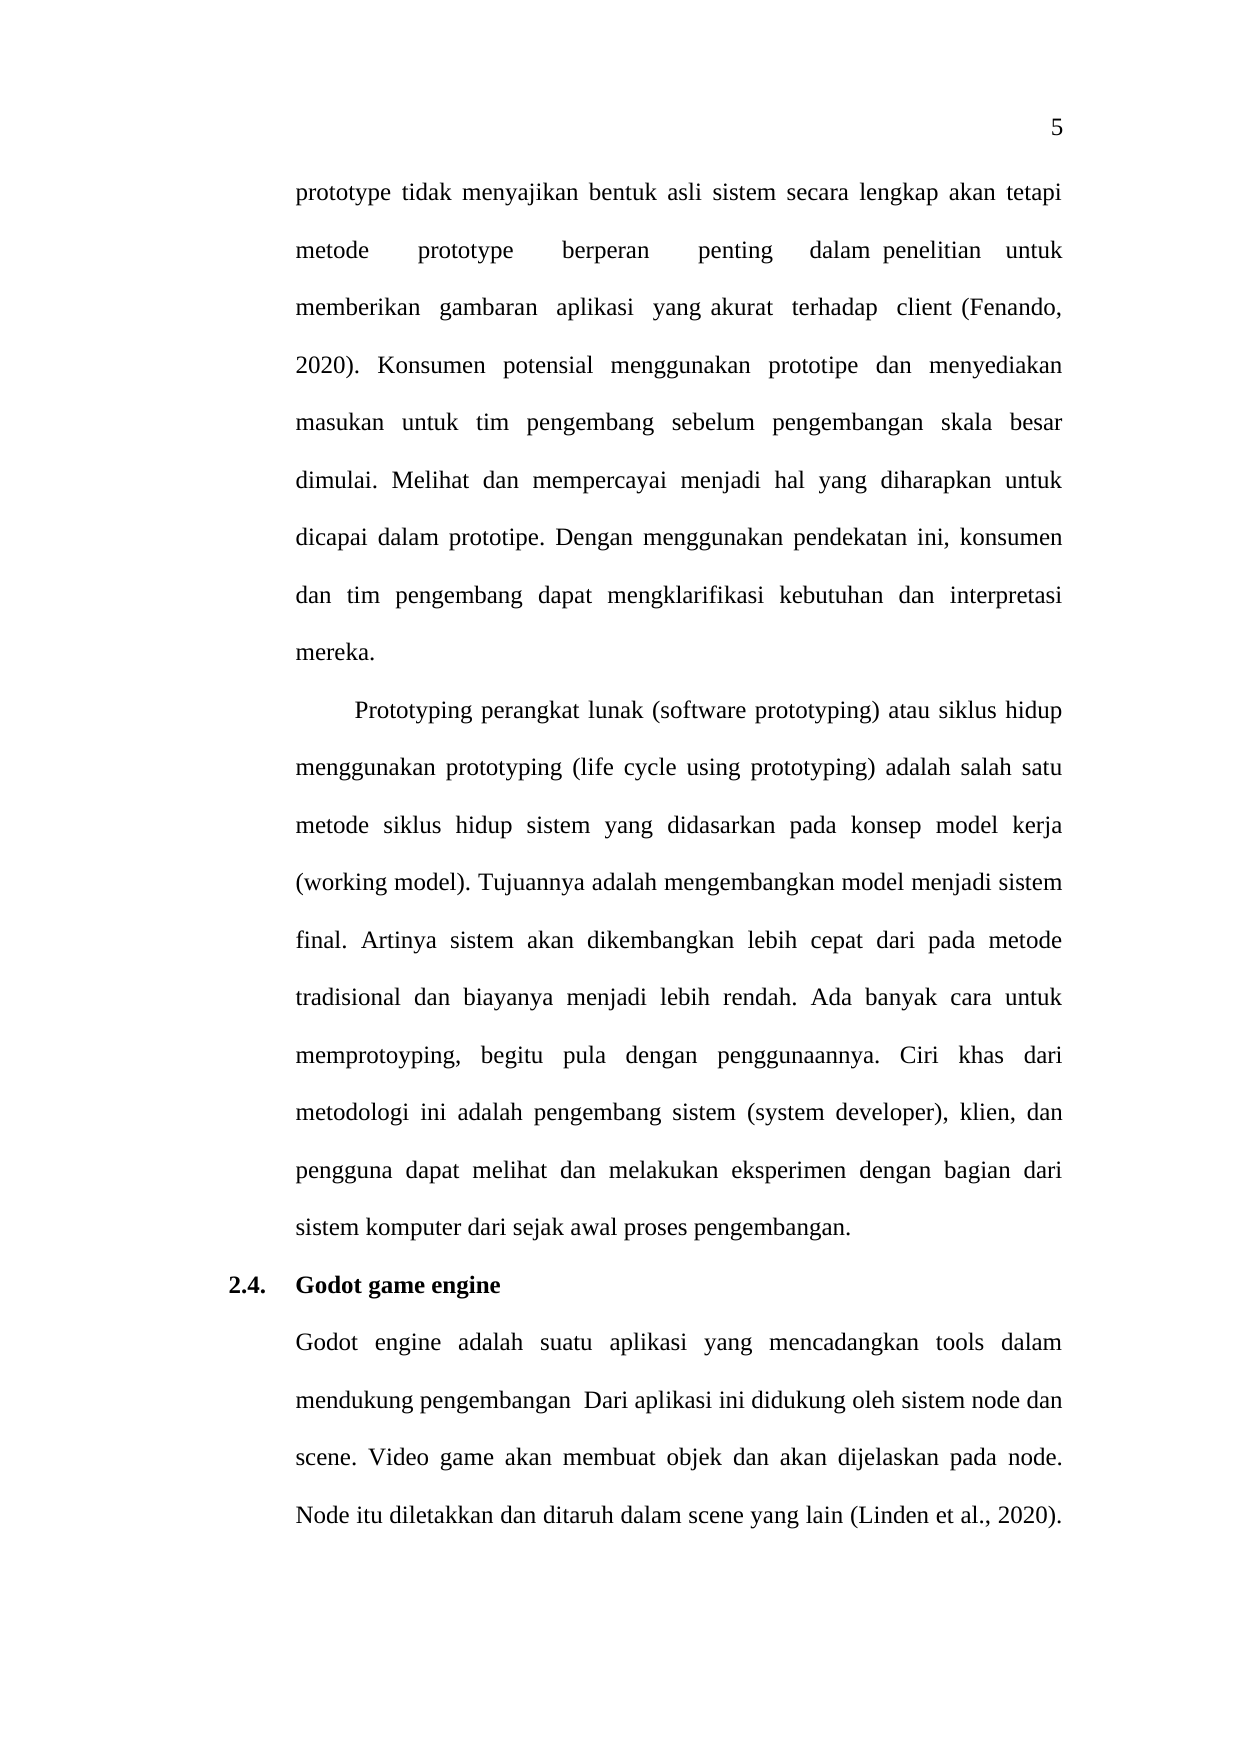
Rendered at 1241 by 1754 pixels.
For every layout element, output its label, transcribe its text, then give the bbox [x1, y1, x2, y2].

list Godot game engine [266, 1270, 1063, 1298]
subtitle prototype tidak menyajikan bentuk asli sistem secara lengkap akan tetapi metode prototype berperan penting dalam penelitian untuk memberikan gambaran aplikasi yang akurat terhadap client (Fenando, 2020). Konsumen potensial menggunakan prototipe dan menyediakan masukan untuk tim pengembang sebelum pengembangan skala besar dimulai. Melihat dan mempercayai menjadi hal yang diharapkan untuk dicapai dalam prototipe. Dengan menggunakan pendekatan ini, konsumen dan tim pengembang dapat mengklarifikasi kebutuhan dan interpretasi mereka. [295, 177, 1063, 666]
subtitle Prototyping perangkat lunak (software prototyping) atau siklus hidup menggunakan prototyping (life cycle using prototyping) adalah salah satu metode siklus hidup sistem yang didasarkan pada konsep model kerja (working model). Tujuannya adalah mengembangkan model menjadi sistem final. Artinya sistem akan dikembangkan lebih cepat dari pada metode tradisional dan biayanya menjadi lebih rendah. Ada banyak cara untuk memprotoyping, begitu pula dengan penggunaannya. Ciri khas dari metodologi ini adalah pengembang sistem (system developer), klien, dan pengguna dapat melihat dan melakukan eksperimen dengan bagian dari sistem komputer dari sejak awal proses pengembangan. [295, 695, 1063, 1241]
text Godot engine adalah suatu aplikasi yang mencadangkan tools dalam mendukung pengembangan Dari aplikasi ini didukung oleh sistem node dan scene. Video game akan membuat objek dan akan dijelaskan pada node. Node itu diletakkan dan ditaruh dalam scene yang lain (Linden et al., 2020). [295, 1327, 1063, 1528]
